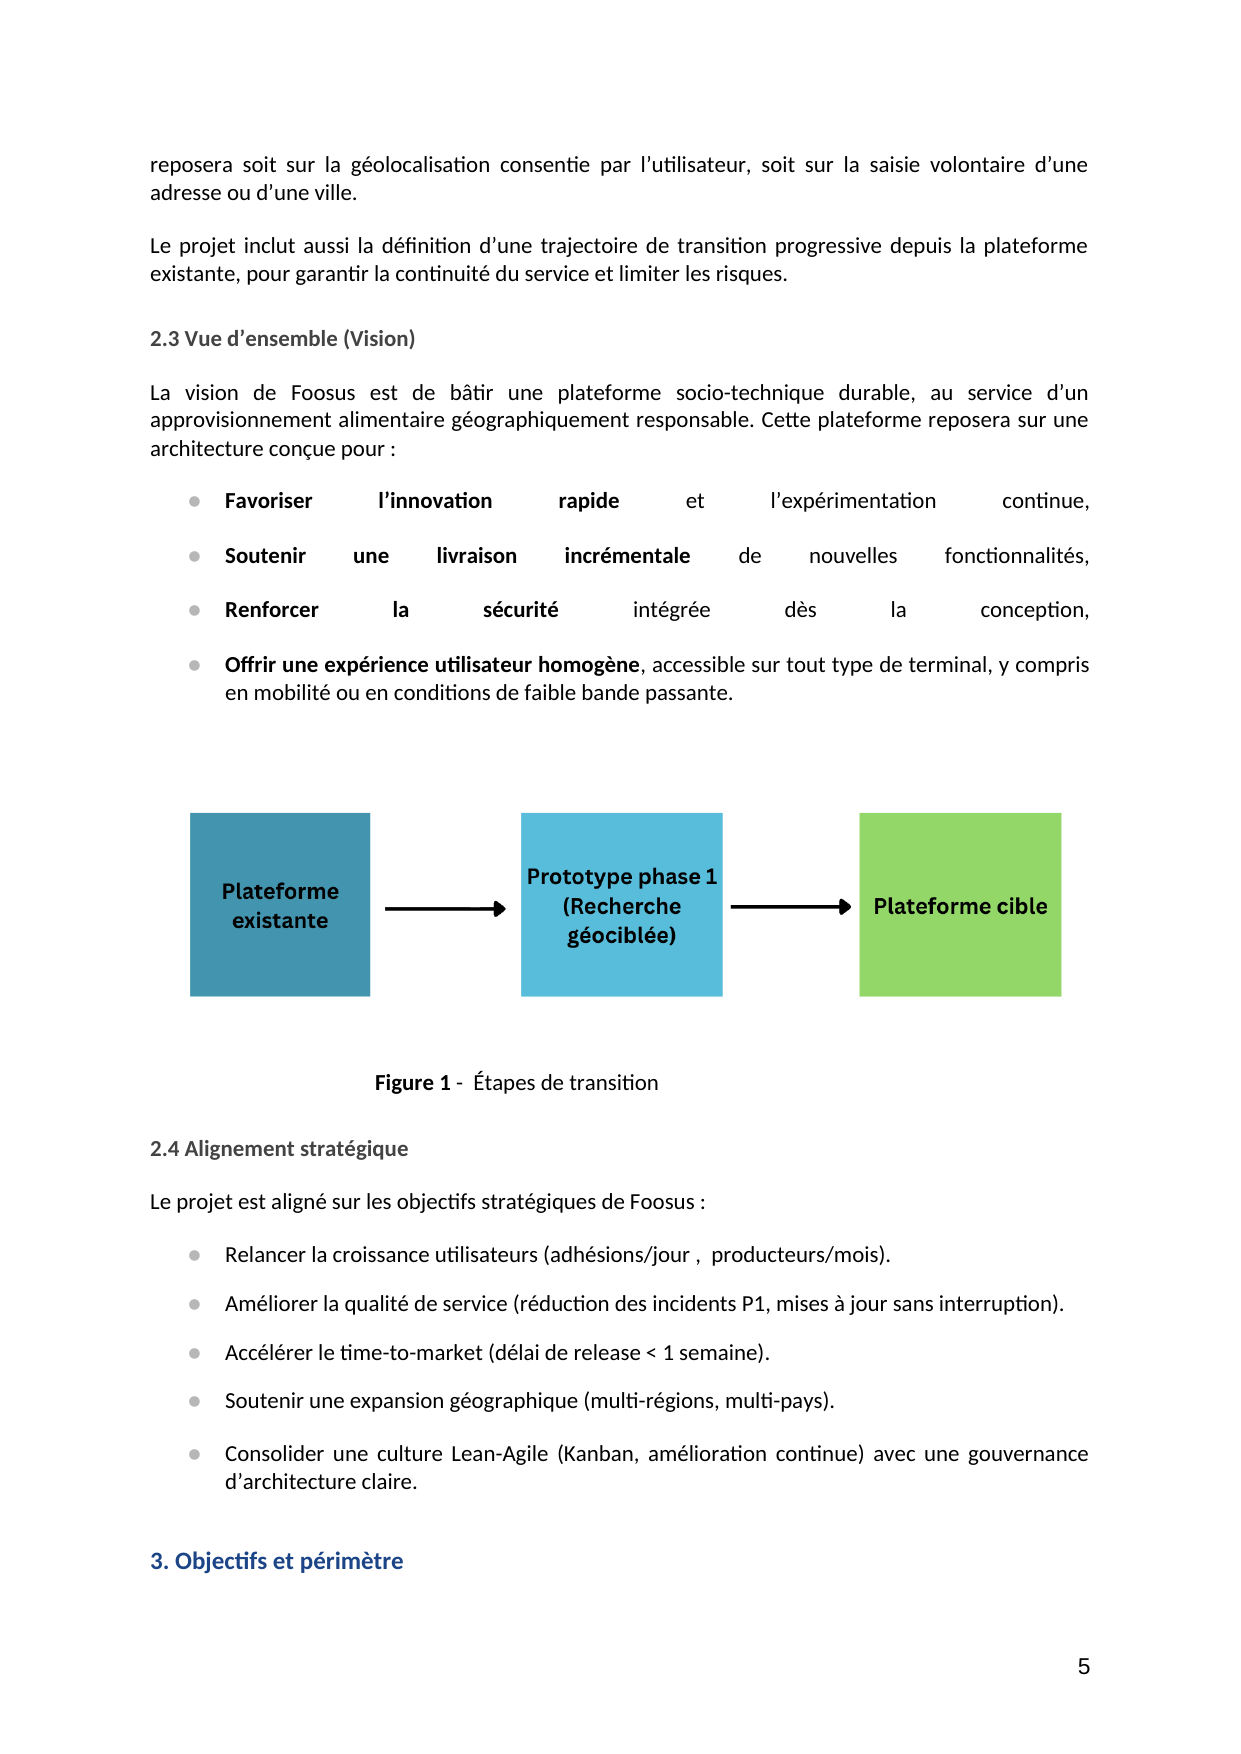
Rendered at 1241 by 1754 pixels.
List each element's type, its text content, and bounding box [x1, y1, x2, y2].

text Le projet est aligné sur les objectifs stratégiques de Foosus : [150, 1187, 1090, 1215]
text Figure 1 - Étapes de transition [150, 1068, 1090, 1096]
subtitle 2.4 Alignement stratégique [150, 1134, 1090, 1162]
subtitle 2.3 Vue d’ensemble (Vision) [150, 324, 1090, 353]
text Le projet inclut aussi la définition d’une trajectoire de transition progressive depuis la plateforme existante, pour garantir la continuité du service et limiter les risques. [150, 231, 1090, 287]
list Améliorer la qualité de service (réduction des incidents P1, mises à jour sans interruption). [187, 1289, 1090, 1317]
list Renforcer la sécurité intégrée dès la conception, [187, 595, 1090, 650]
subtitle 3. Objectifs et périmètre [150, 1546, 1090, 1576]
list Offrir une expérience utilisateur homogène, accessible sur tout type de terminal, y compris en mobilité ou en conditions de faible bande passante. [187, 650, 1090, 706]
list Consolider une culture Lean-Agile (Kanban, amélioration continue) avec une gouvernance d’architecture claire. [187, 1439, 1090, 1496]
text reposera soit sur la géolocalisation consentie par l’utilisateur, soit sur la saisie volontaire d’une adresse ou d’une ville. [150, 150, 1090, 206]
list Soutenir une expansion géographique (multi-régions, multi-pays). [187, 1386, 1090, 1414]
text La vision de Foosus est de bâtir une plateforme socio-technique durable, au service d’un approvisionnement alimentaire géographiquement responsable. Cette plateforme reposera sur une architecture conçue pour : [150, 378, 1090, 462]
list Accélérer le time-to-market (délai de release < 1 semaine). [187, 1338, 1090, 1366]
list Soutenir une livraison incrémentale de nouvelles fonctionnalités, [187, 541, 1090, 595]
list Relancer la croissance utilisateurs (adhésions/jour , producteurs/mois). [187, 1240, 1090, 1268]
picture [150, 730, 1091, 1044]
list Favoriser l’innovation rapide et l’expérimentation continue, [187, 487, 1090, 541]
